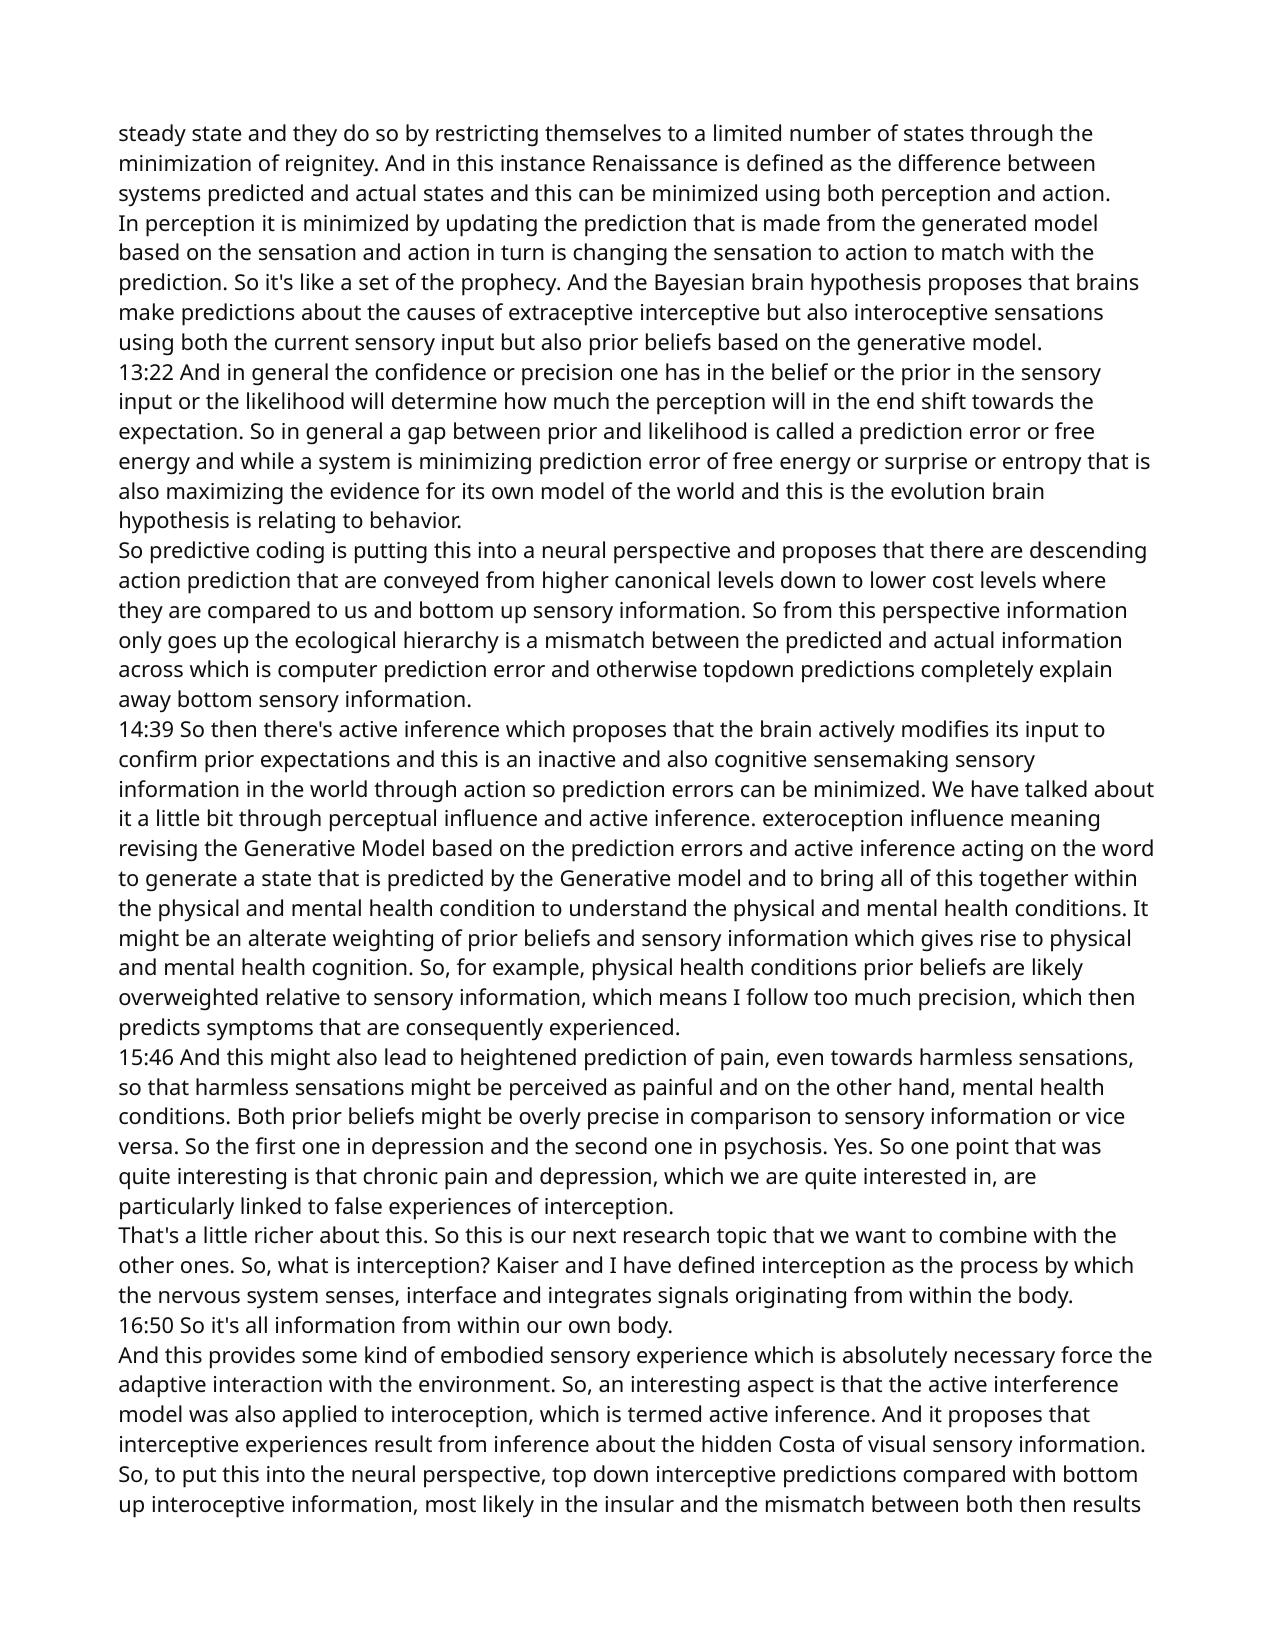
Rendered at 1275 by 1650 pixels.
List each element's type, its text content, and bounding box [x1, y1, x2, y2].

text That's a little richer about this. So this is our next research topic that we want to combine with the other ones. So, what is interception? Kaiser and I have defined interception as the process by which the nervous system senses, interface and integrates signals originating from within the body. [118, 1220, 1157, 1310]
text 14:39 So then there's active inference which proposes that the brain actively modifies its input to confirm prior expectations and this is an inactive and also cognitive sensemaking sensory information in the world through action so prediction errors can be minimized. We have talked about it a little bit through perceptual influence and active inference. exteroception influence meaning revising the Generative Model based on the prediction errors and active inference acting on the word to generate a state that is predicted by the Generative model and to bring all of this together within the physical and mental health condition to understand the physical and mental health conditions. It might be an alterate weighting of prior beliefs and sensory information which gives rise to physical and mental health cognition. So, for example, physical health conditions prior beliefs are likely overweighted relative to sensory information, which means I follow too much precision, which then predicts symptoms that are consequently experienced. [118, 714, 1157, 1042]
text 15:46 And this might also lead to heightened prediction of pain, even towards harmless sensations, so that harmless sensations might be perceived as painful and on the other hand, mental health conditions. Both prior beliefs might be overly precise in comparison to sensory information or vice versa. So the first one in depression and the second one in psychosis. Yes. So one point that was quite interesting is that chronic pain and depression, which we are quite interested in, are particularly linked to false experiences of interception. [118, 1042, 1157, 1220]
text And this provides some kind of embodied sensory experience which is absolutely necessary force the adaptive interaction with the environment. So, an interesting aspect is that the active interference model was also applied to interoception, which is termed active inference. And it proposes that interceptive experiences result from inference about the hidden Costa of visual sensory information. So, to put this into the neural perspective, top down interceptive predictions compared with bottom up interoceptive information, most likely in the insular and the mismatch between both then results [118, 1339, 1157, 1518]
text 13:22 And in general the confidence or precision one has in the belief or the prior in the sensory input or the likelihood will determine how much the perception will in the end shift towards the expectation. So in general a gap between prior and likelihood is called a prediction error or free energy and while a system is minimizing prediction error of free energy or surprise or entropy that is also maximizing the evidence for its own model of the world and this is the evolution brain hypothesis is relating to behavior. [118, 356, 1157, 535]
text 16:50 So it's all information from within our own body. [118, 1310, 1157, 1339]
text In perception it is minimized by updating the prediction that is made from the generated model based on the sensation and action in turn is changing the sensation to action to match with the prediction. So it's like a set of the prophecy. And the Bayesian brain hypothesis proposes that brains make predictions about the causes of extraceptive interceptive but also interoceptive sensations using both the current sensory input but also prior beliefs based on the generative model. [118, 207, 1157, 356]
text steady state and they do so by restricting themselves to a limited number of states through the minimization of reignitey. And in this instance Renaissance is defined as the difference between systems predicted and actual states and this can be minimized using both perception and action. [118, 118, 1157, 207]
text So predictive coding is putting this into a neural perspective and proposes that there are descending action prediction that are conveyed from higher canonical levels down to lower cost levels where they are compared to us and bottom up sensory information. So from this perspective information only goes up the ecological hierarchy is a mismatch between the predicted and actual information across which is computer prediction error and otherwise topdown predictions completely explain away bottom sensory information. [118, 535, 1157, 714]
